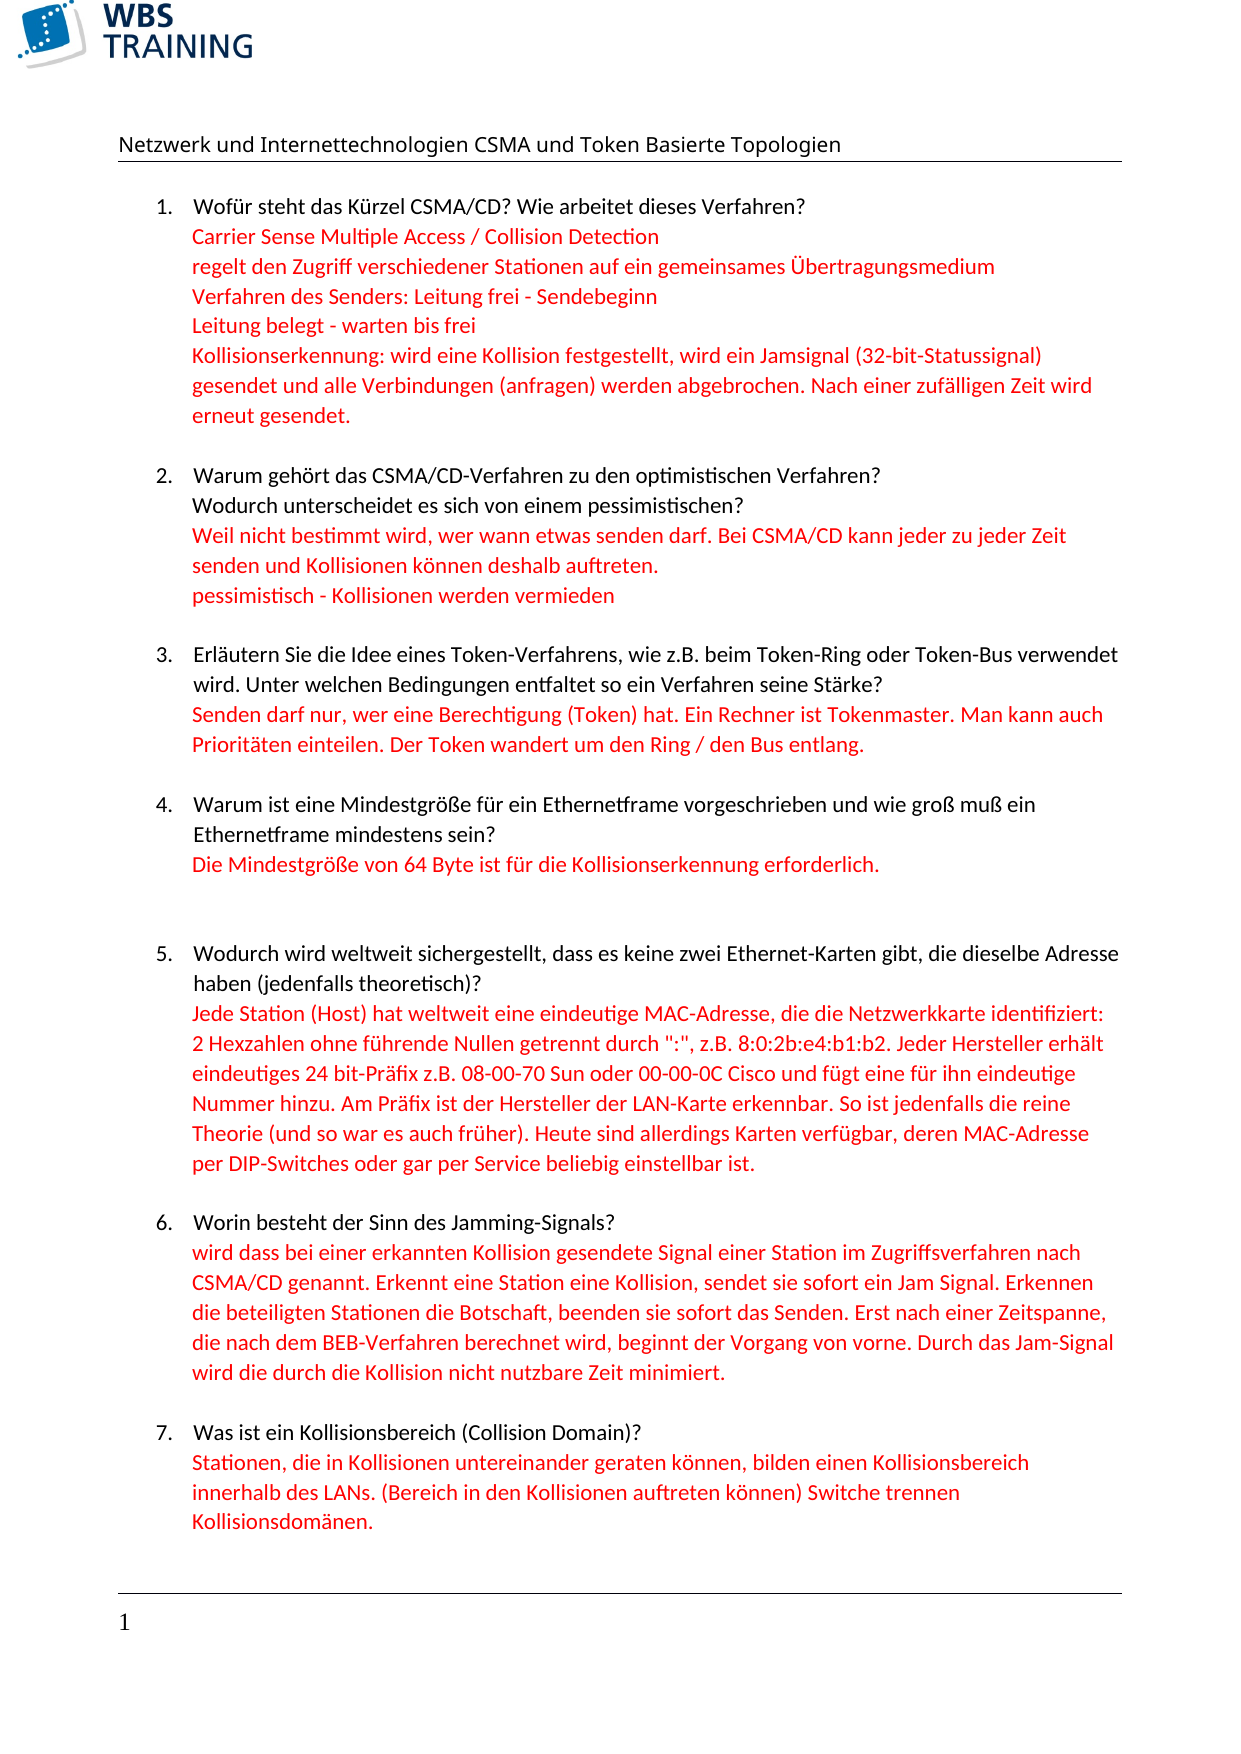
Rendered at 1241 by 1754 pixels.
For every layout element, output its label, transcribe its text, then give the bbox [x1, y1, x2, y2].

list Wodurch wird weltweit sichergestellt, dass es keine zwei Ethernet-Karten gibt, die dieselbe Adresse haben (jedenfalls theoretisch)? [156, 939, 1122, 997]
text pessimistisch - Kollisionen werden vermieden [156, 581, 1122, 609]
picture [0, 0, 252, 69]
list Warum ist eine Mindestgröße für ein Ethernetframe vorgeschrieben und wie groß muß ein Ethernetframe mindestens sein? [156, 790, 1122, 848]
text Leitung belegt - warten bis frei [156, 312, 1122, 340]
text Jede Station (Host) hat weltweit eine eindeutige MAC-Adresse, die die Netzwerkkarte identifiziert: 2 Hexzahlen ohne führende Nullen getrennt durch ":", z.B. 8:0:2b:e4:b1:b2. Jeder Hersteller erhält eindeutiges 24 bit-Präfix z.B. 08-00-70 Sun oder 00-00-0C Cisco und fügt eine für ihn eindeutige Nummer hinzu. Am Präfix ist der Hersteller der LAN-Karte erkennbar. So ist jedenfalls die reine Theorie (und so war es auch früher). Heute sind allerdings Karten verfügbar, deren MAC-Adresse per DIP-Switches oder gar per Service beliebig einstellbar ist. [192, 999, 1122, 1177]
text Verfahren des Senders: Leitung frei - Sendebeginn [156, 282, 1122, 310]
list Wofür steht das Kürzel CSMA/CD? Wie arbeitet dieses Verfahren? [156, 192, 1122, 220]
list Erläutern Sie die Idee eines Token-Verfahrens, wie z.B. beim Token-Ring oder Token-Bus verwendet wird. Unter welchen Bedingungen entfaltet so ein Verfahren seine Stärke? [156, 641, 1122, 698]
text Carrier Sense Multiple Access / Collision Detection [156, 222, 1122, 250]
text Wodurch unterscheidet es sich von einem pessimistischen? [156, 491, 1122, 519]
text Kollisionserkennung: wird eine Kollision festgestellt, wird ein Jamsignal (32-bit-Statussignal) gesendet und alle Verbindungen (anfragen) werden abgebrochen. Nach einer zufälligen Zeit wird erneut gesendet. [192, 342, 1122, 429]
list Warum gehört das CSMA/CD-Verfahren zu den optimistischen Verfahren? [156, 461, 1122, 489]
text wird dass bei einer erkannten Kollision gesendete Signal einer Station im Zugriffsverfahren nach CSMA/CD genannt. Erkennt eine Station eine Kollision, sendet sie sofort ein Jam Signal. Erkennen die beteiligten Stationen die Botschaft, beenden sie sofort das Senden. Erst nach einer Zeitspanne, die nach dem BEB-Verfahren berechnet wird, beginnt der Vorgang von vorne. Durch das Jam-Signal wird die durch die Kollision nicht nutzbare Zeit minimiert. [192, 1238, 1122, 1386]
text Senden darf nur, wer eine Berechtigung (Token) hat. Ein Rechner ist Tokenmaster. Man kann auch Prioritäten einteilen. Der Token wandert um den Ring / den Bus entlang. [192, 700, 1122, 758]
text Stationen, die in Kollisionen untereinander geraten können, bilden einen Kollisionsbereich innerhalb des LANs. (Bereich in den Kollisionen auftreten können) Switche trennen Kollisionsdomänen. [192, 1448, 1122, 1536]
list Worin besteht der Sinn des Jamming-Signals? [156, 1208, 1122, 1237]
text Weil nicht bestimmt wird, wer wann etwas senden darf. Bei CSMA/CD kann jeder zu jeder Zeit senden und Kollisionen können deshalb auftreten. [192, 521, 1122, 579]
list Was ist ein Kollisionsbereich (Collision Domain)? [156, 1418, 1122, 1446]
text regelt den Zugriff verschiedener Stationen auf ein gemeinsames Übertragungsmedium [192, 252, 1122, 280]
text Die Mindestgröße von 64 Byte ist für die Kollisionserkennung erforderlich. [192, 850, 1122, 878]
